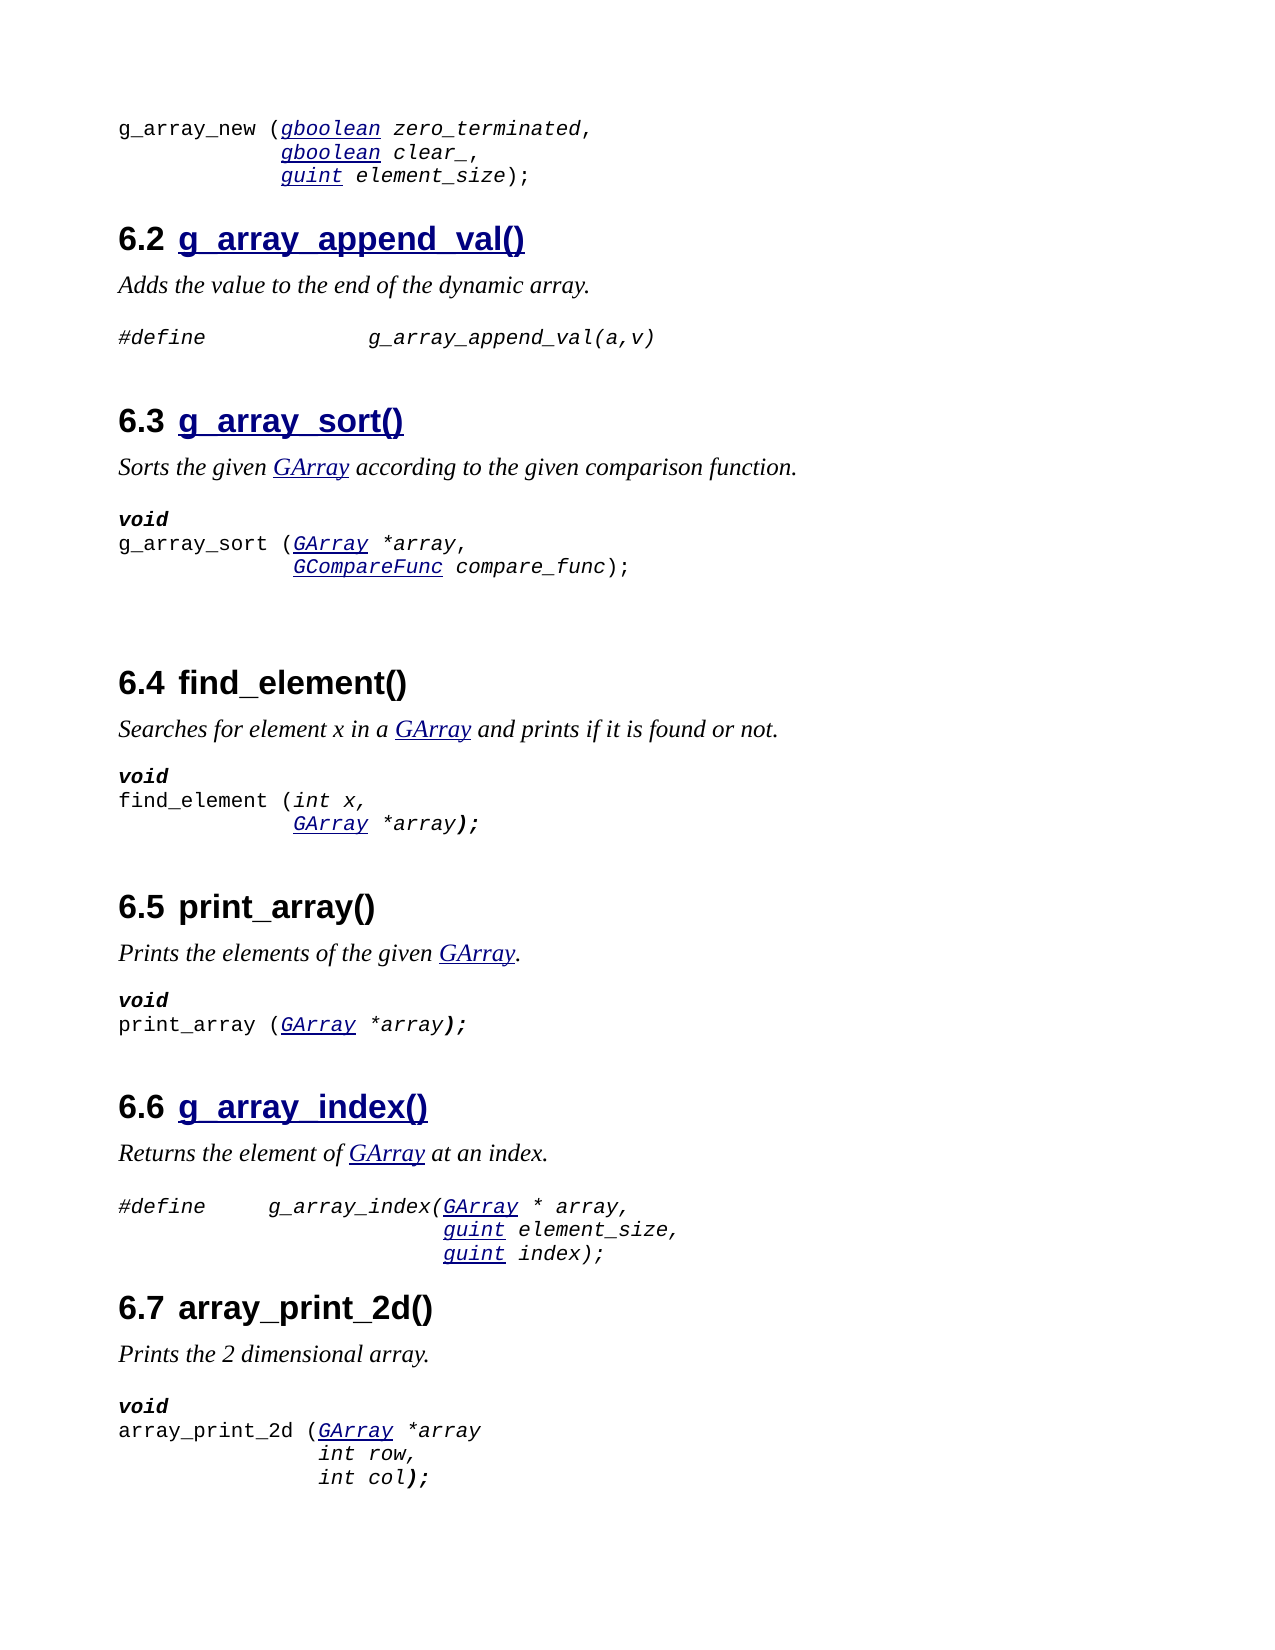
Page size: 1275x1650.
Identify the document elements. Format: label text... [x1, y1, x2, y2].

text guint element_size, [118, 1219, 1157, 1243]
text guint element_size); [118, 165, 1157, 189]
text Returns the element of GArray at an index. [118, 1138, 1157, 1167]
subtitle g_array_append_val() [118, 218, 1157, 257]
text int row, [118, 1443, 1157, 1467]
text g_array_sort (GArray *array, [118, 533, 1157, 556]
text find_element (int x, [118, 790, 1157, 813]
subtitle print_array() [118, 887, 1157, 925]
subtitle array_print_2d() [118, 1287, 1157, 1326]
text GArray *array); [118, 813, 1157, 837]
text GCompareFunc compare_func); [118, 556, 1157, 580]
subtitle find_element() [118, 663, 1157, 701]
text void [118, 509, 1157, 533]
text guint index); [118, 1243, 1157, 1267]
text Sorts the given GArray according to the given comparison function. [118, 452, 1157, 480]
text array_print_2d (GArray *array [118, 1420, 1157, 1443]
text void [118, 766, 1157, 790]
text Searches for element x in a GArray and prints if it is found or not. [118, 714, 1157, 742]
text gboolean clear_, [118, 142, 1157, 165]
text int col); [118, 1467, 1157, 1491]
text #define g_array_append_val(a,v) [118, 327, 1157, 351]
text void [118, 1396, 1157, 1420]
text #define g_array_index(GArray * array, [118, 1196, 1157, 1219]
text g_array_new (gboolean zero_terminated, [118, 118, 1157, 142]
text void [118, 990, 1157, 1014]
subtitle g_array_index() [118, 1087, 1157, 1126]
subtitle g_array_sort() [118, 400, 1157, 439]
text Prints the 2 dimensional array. [118, 1339, 1157, 1367]
text Adds the value to the end of the dynamic array. [118, 270, 1157, 298]
text Prints the elements of the given GArray. [118, 938, 1157, 967]
text print_array (GArray *array); [118, 1014, 1157, 1037]
